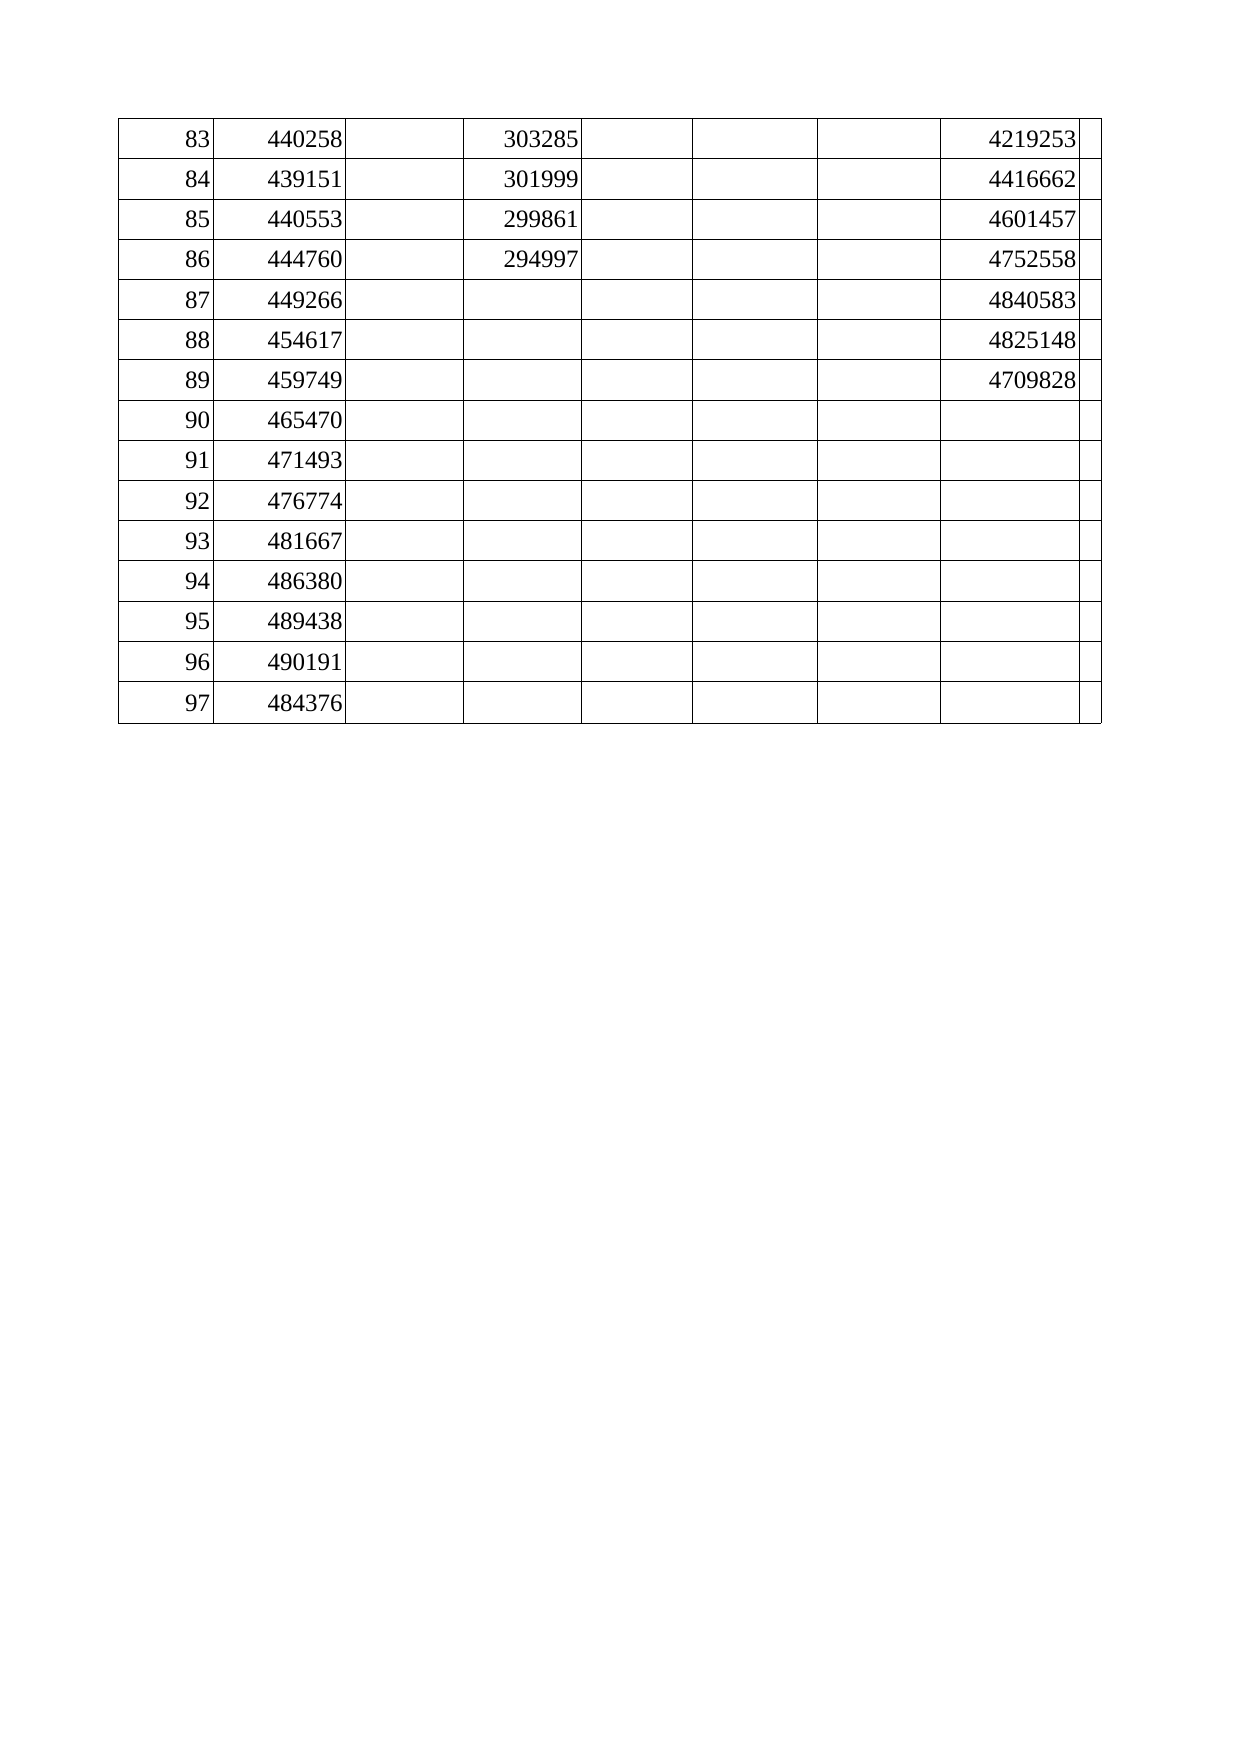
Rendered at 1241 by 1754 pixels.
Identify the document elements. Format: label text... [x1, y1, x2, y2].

table_cell 449266 [214, 280, 345, 319]
table_cell [1080, 441, 1101, 480]
table_cell 85 [119, 200, 213, 239]
table_cell [941, 401, 1079, 440]
table_cell 454617 [214, 320, 345, 359]
table_cell 299861 [464, 200, 581, 239]
table_cell [582, 119, 692, 158]
table_cell [1080, 481, 1101, 520]
table_cell [693, 602, 817, 641]
table_cell 93 [119, 521, 213, 560]
table_cell [464, 441, 581, 480]
table_cell [818, 441, 940, 480]
table_cell [1080, 642, 1101, 681]
table_cell 88 [119, 320, 213, 359]
table_cell [582, 602, 692, 641]
table_cell 301999 [464, 159, 581, 198]
table_cell [693, 200, 817, 239]
table_cell [346, 481, 463, 520]
table_cell [582, 200, 692, 239]
table_cell 4840583 [941, 280, 1079, 319]
table_cell [1080, 240, 1101, 279]
table_cell [818, 642, 940, 681]
table_cell [346, 642, 463, 681]
table_cell [1080, 159, 1101, 198]
table_cell 489438 [214, 602, 345, 641]
table_cell 4825148 [941, 320, 1079, 359]
table_cell 95 [119, 602, 213, 641]
table_cell 4601457 [941, 200, 1079, 239]
table_cell [941, 441, 1079, 480]
table_cell [464, 320, 581, 359]
table_cell [818, 159, 940, 198]
table_cell 86 [119, 240, 213, 279]
table_cell 465470 [214, 401, 345, 440]
table_cell 94 [119, 561, 213, 601]
table_cell 4752558 [941, 240, 1079, 279]
table_cell [941, 481, 1079, 520]
table_cell [346, 280, 463, 319]
table_cell [693, 280, 817, 319]
table_cell [1080, 521, 1101, 560]
table_cell [582, 401, 692, 440]
table_cell [464, 642, 581, 681]
table_cell [346, 401, 463, 440]
table_cell 4416662 [941, 159, 1079, 198]
table_cell [818, 602, 940, 641]
table_cell [693, 401, 817, 440]
table_cell [693, 320, 817, 359]
table_cell [941, 602, 1079, 641]
table_cell [1080, 360, 1101, 399]
table_cell [818, 119, 940, 158]
table_cell [582, 441, 692, 480]
table_cell 484376 [214, 682, 345, 723]
table_cell [464, 602, 581, 641]
table_cell [464, 521, 581, 560]
table_cell [693, 561, 817, 601]
table_cell [693, 119, 817, 158]
table_cell 440258 [214, 119, 345, 158]
table_cell 97 [119, 682, 213, 723]
table_cell [1080, 280, 1101, 319]
table_cell 294997 [464, 240, 581, 279]
table_cell 96 [119, 642, 213, 681]
table_cell 440553 [214, 200, 345, 239]
table_cell [818, 682, 940, 723]
table_cell [346, 602, 463, 641]
table_cell [693, 441, 817, 480]
table_cell [582, 360, 692, 399]
table_cell [582, 159, 692, 198]
table_cell [941, 642, 1079, 681]
table_cell [464, 561, 581, 601]
table_cell [582, 320, 692, 359]
table_cell [582, 280, 692, 319]
table_cell [346, 159, 463, 198]
table_cell 87 [119, 280, 213, 319]
table_cell [464, 401, 581, 440]
table_cell 84 [119, 159, 213, 198]
table_cell [1080, 682, 1101, 723]
table_cell 303285 [464, 119, 581, 158]
table_cell [464, 280, 581, 319]
table_cell [693, 642, 817, 681]
table_cell [693, 159, 817, 198]
table_cell [464, 682, 581, 723]
table_cell 486380 [214, 561, 345, 601]
table_cell 459749 [214, 360, 345, 399]
table_cell 476774 [214, 481, 345, 520]
table_cell [693, 481, 817, 520]
table_cell [818, 521, 940, 560]
table_cell [346, 240, 463, 279]
table_cell 481667 [214, 521, 345, 560]
table_cell [346, 561, 463, 601]
table_cell [464, 360, 581, 399]
table_cell 4219253 [941, 119, 1079, 158]
table_cell [693, 521, 817, 560]
table_cell [818, 320, 940, 359]
table_cell 4709828 [941, 360, 1079, 399]
table_cell [582, 561, 692, 601]
table_cell [818, 481, 940, 520]
table_cell [346, 320, 463, 359]
table_cell [693, 240, 817, 279]
table_cell 471493 [214, 441, 345, 480]
table_cell [464, 481, 581, 520]
table_cell [346, 119, 463, 158]
table_cell 92 [119, 481, 213, 520]
table_cell 89 [119, 360, 213, 399]
table_cell [818, 200, 940, 239]
table_cell [582, 481, 692, 520]
table_cell [346, 200, 463, 239]
table_cell [346, 682, 463, 723]
table_cell [693, 682, 817, 723]
table_cell [582, 642, 692, 681]
table_cell 90 [119, 401, 213, 440]
table_cell [818, 401, 940, 440]
table_cell [818, 561, 940, 601]
table_cell [693, 360, 817, 399]
table_cell [941, 682, 1079, 723]
table_cell [582, 521, 692, 560]
table_cell 83 [119, 119, 213, 158]
table_cell 444760 [214, 240, 345, 279]
table_cell [346, 441, 463, 480]
table_cell [941, 521, 1079, 560]
table_cell [582, 240, 692, 279]
table_cell [346, 360, 463, 399]
table_cell 439151 [214, 159, 345, 198]
table_cell 490191 [214, 642, 345, 681]
table_cell [582, 682, 692, 723]
table_cell [941, 561, 1079, 601]
table_cell [1080, 200, 1101, 239]
table_cell [1080, 401, 1101, 440]
table_cell [346, 521, 463, 560]
table_cell 91 [119, 441, 213, 480]
table_cell [818, 360, 940, 399]
table_cell [1080, 320, 1101, 359]
table_cell [1080, 602, 1101, 641]
table_cell [1080, 119, 1101, 158]
table_cell [818, 280, 940, 319]
table_cell [818, 240, 940, 279]
table_cell [1080, 561, 1101, 601]
